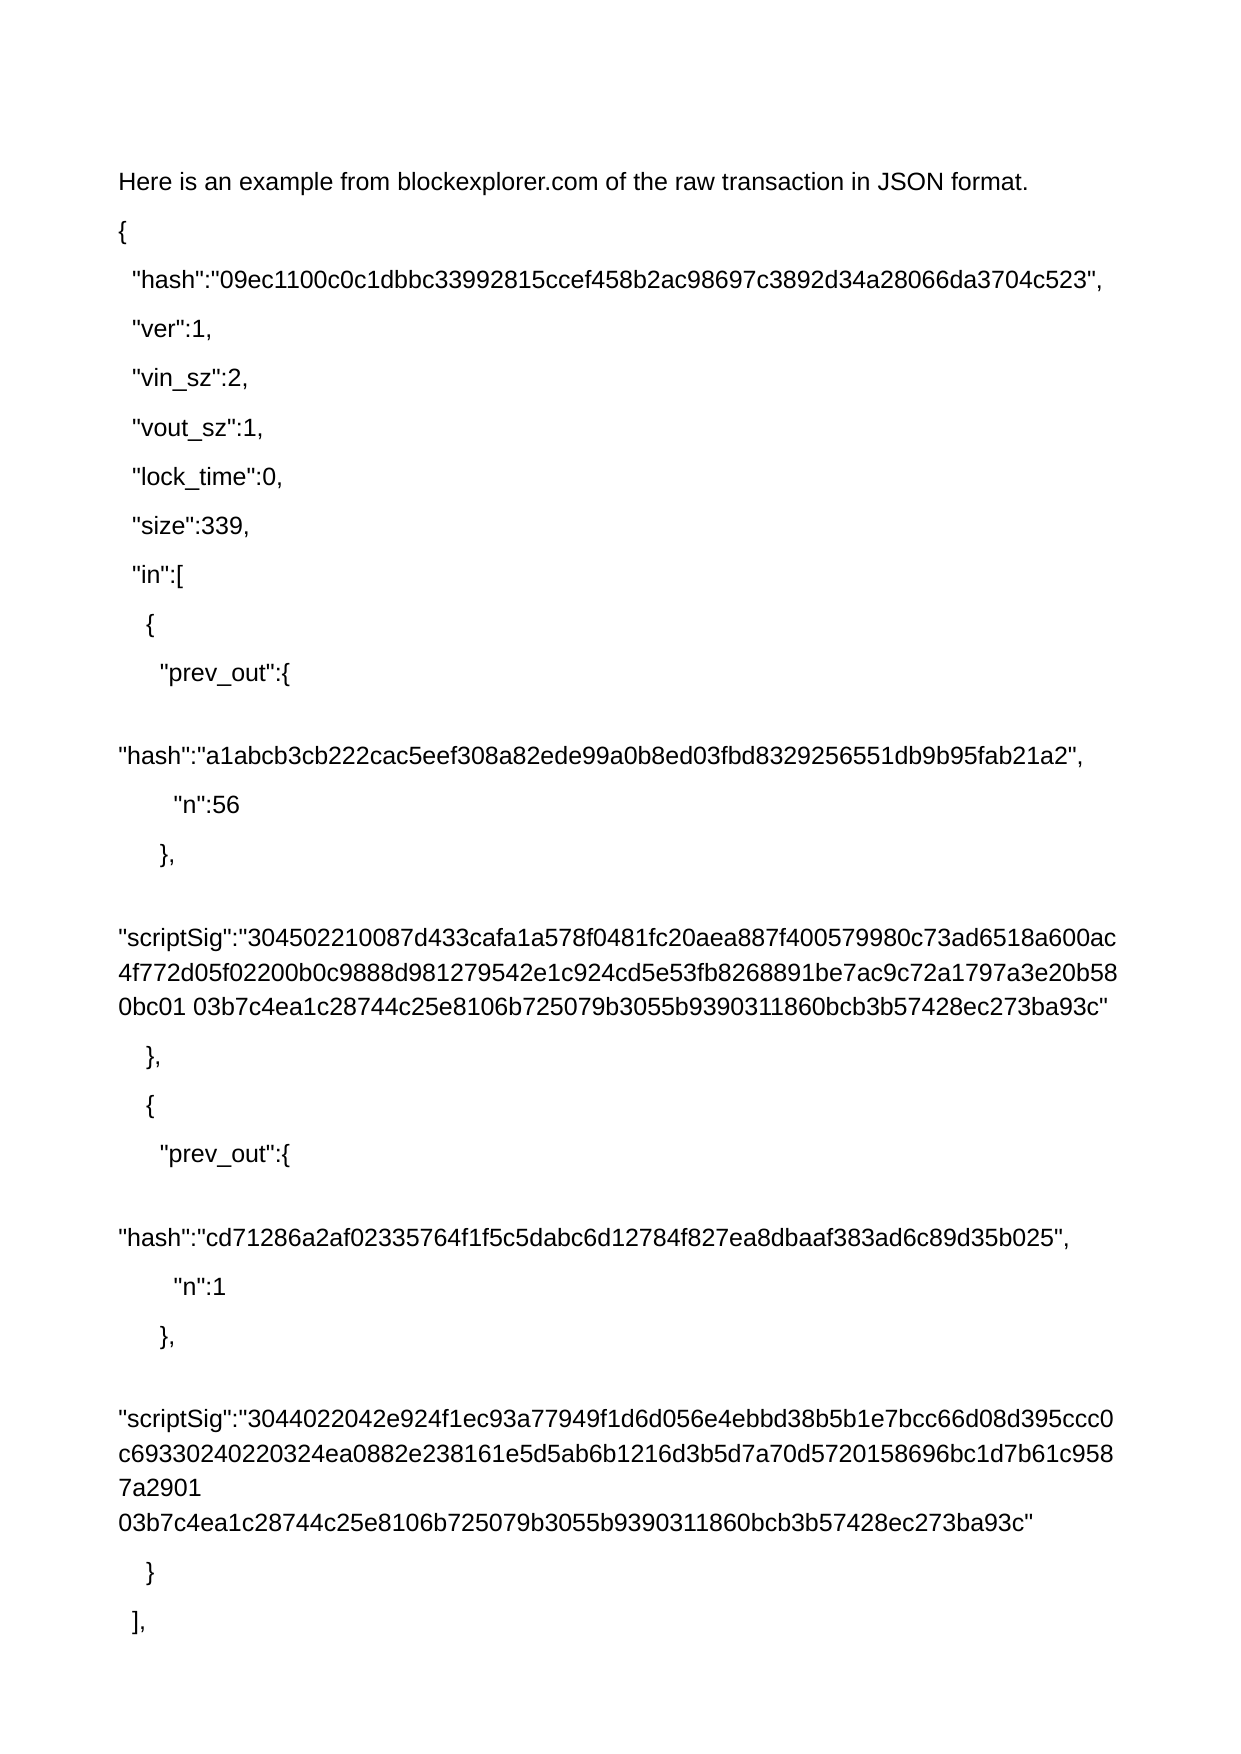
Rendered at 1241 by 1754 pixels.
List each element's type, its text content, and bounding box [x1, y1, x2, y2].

text "hash":"cd71286a2af02335764f1f5c5dabc6d12784f827ea8dbaaf383ad6c89d35b025", [118, 1188, 1122, 1251]
text "vin_sz":2, [118, 363, 1122, 392]
text "size":339, [118, 511, 1122, 539]
text { [118, 609, 1122, 637]
text "scriptSig":"304502210087d433cafa1a578f0481fc20aea887f400579980c73ad6518a600ac4f772d05f02200b0c9888d981279542e1c924cd5e53fb8268891be7ac9c72a1797a3e20b580bc01 03b7c4ea1c28744c25e8106b725079b3055b9390311860bcb3b57428ec273ba93c" [118, 888, 1122, 1021]
text { [118, 216, 1122, 245]
text } [118, 1557, 1122, 1586]
text "vout_sz":1, [118, 412, 1122, 441]
text "n":1 [118, 1272, 1122, 1301]
text "scriptSig":"3044022042e924f1ec93a77949f1d6d056e4ebbd38b5b1e7bcc66d08d395ccc0c69330240220324ea0882e238161e5d5ab6b1216d3b5d7a70d5720158696bc1d7b61c9587a2901 03b7c4ea1c28744c25e8106b725079b3055b9390311860bcb3b57428ec273ba93c" [118, 1370, 1122, 1537]
text "ver":1, [118, 314, 1122, 343]
text "hash":"09ec1100c0c1dbbc33992815ccef458b2ac98697c3892d34a28066da3704c523", [118, 265, 1122, 294]
text Here is an example from blockexplorer.com of the raw transaction in JSON format. [118, 167, 1122, 196]
text { [118, 1090, 1122, 1119]
text ], [118, 1606, 1122, 1635]
text }, [118, 839, 1122, 868]
text "in":[ [118, 560, 1122, 588]
text "n":56 [118, 790, 1122, 819]
text "lock_time":0, [118, 462, 1122, 490]
text "prev_out":{ [118, 658, 1122, 687]
text "hash":"a1abcb3cb222cac5eef308a82ede99a0b8ed03fbd8329256551db9b95fab21a2", [118, 707, 1122, 770]
text }, [118, 1321, 1122, 1349]
text "prev_out":{ [118, 1139, 1122, 1168]
text }, [118, 1041, 1122, 1070]
